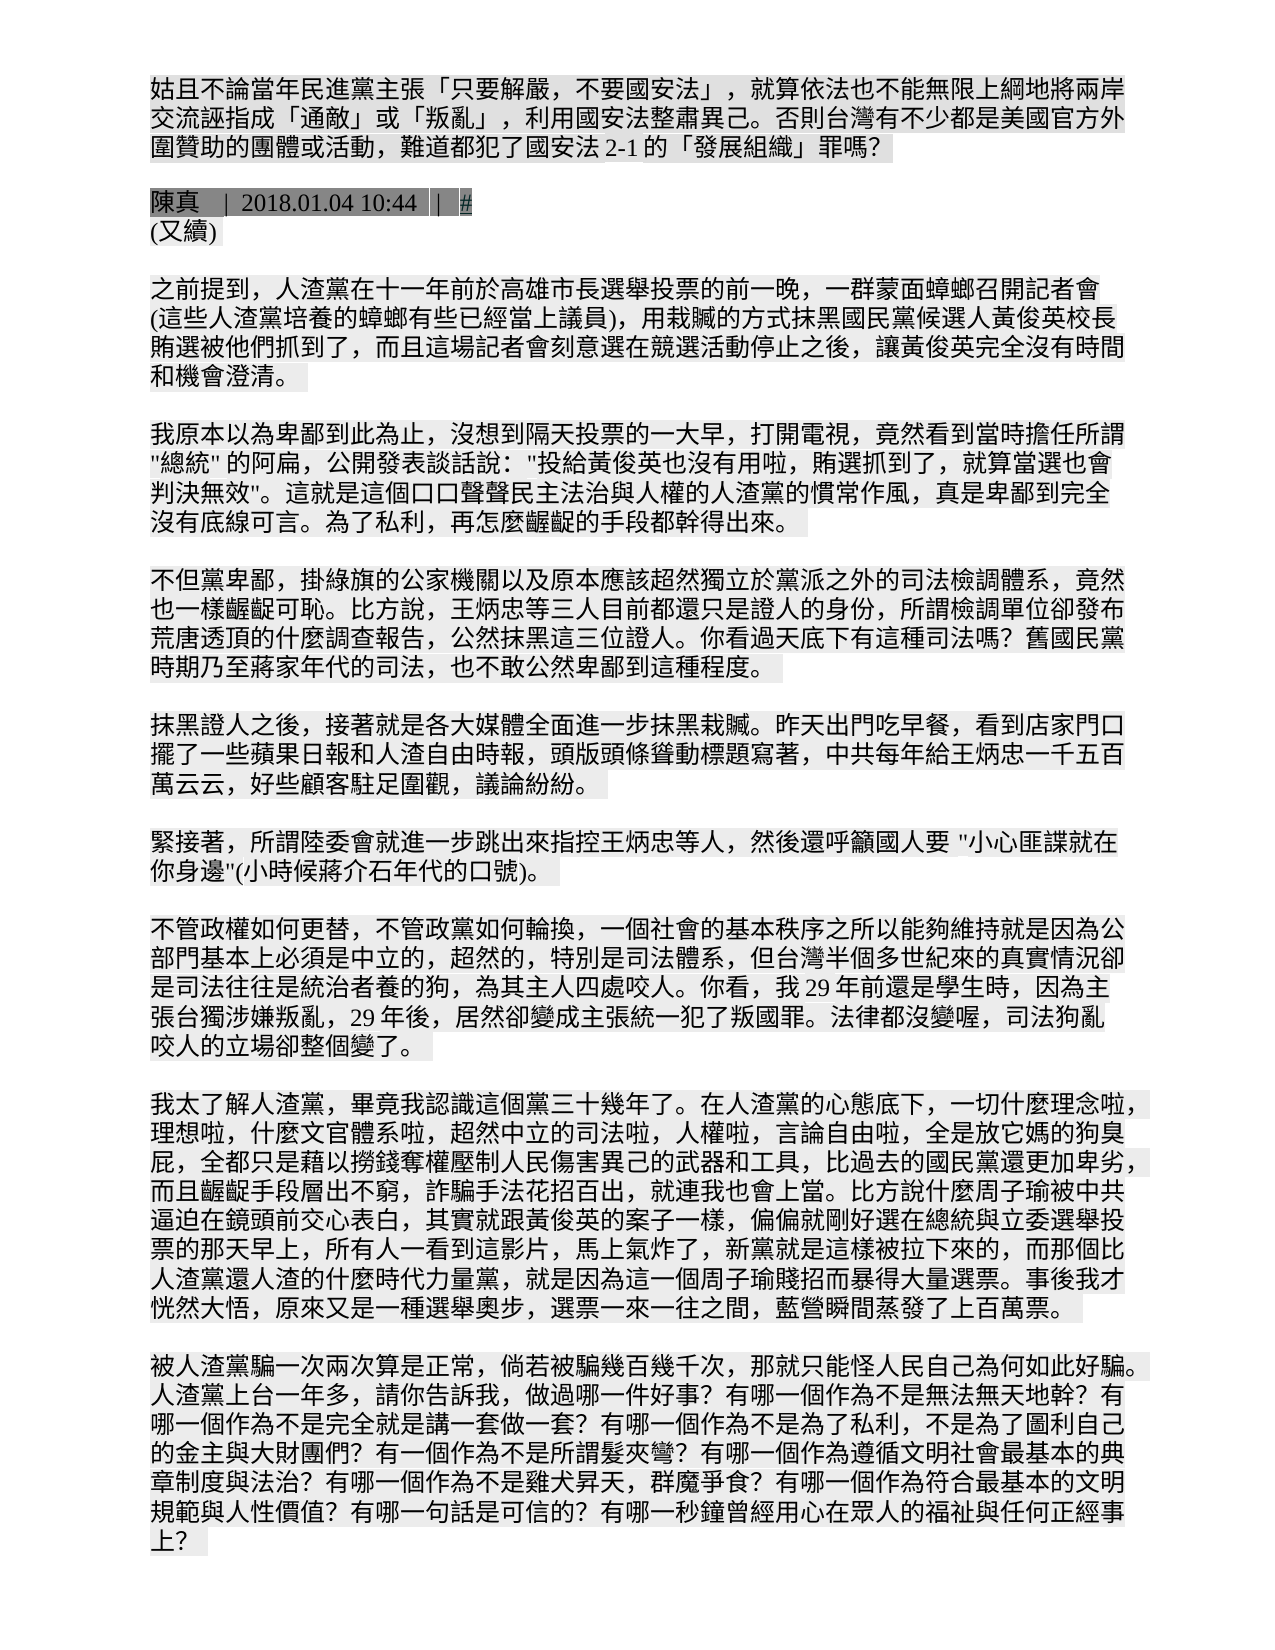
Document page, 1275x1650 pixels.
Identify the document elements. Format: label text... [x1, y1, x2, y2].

text (又續) 之前提到，人渣黨在十一年前於高雄市長選舉投票的前一晚，一群蒙面蟑螂召開記者會(這些人渣黨培養的蟑螂有些已經當上議員)，用栽贓的方式抹黑國民黨候選人黃俊英校長賄選被他們抓到了，而且這場記者會刻意選在競選活動停止之後，讓黃俊英完全沒有時間和機會澄清。 我原本以為卑鄙到此為止，沒想到隔天投票的一大早，打開電視，竟然看到當時擔任所謂 "總統" 的阿扁，公開發表談話說："投給黃俊英也沒有用啦，賄選抓到了，就算當選也會判決無效"。這就是這個口口聲聲民主法治與人權的人渣黨的慣常作風，真是卑鄙到完全沒有底線可言。為了私利，再怎麼齷齪的手段都幹得出來。 不但黨卑鄙，掛綠旗的公家機關以及原本應該超然獨立於黨派之外的司法檢調體系，竟然也一樣齷齪可恥。比方說，王炳忠等三人目前都還只是證人的身份，所謂檢調單位卻發布荒唐透頂的什麼調查報告，公然抹黑這三位證人。你看過天底下有這種司法嗎？舊國民黨時期乃至蔣家年代的司法，也不敢公然卑鄙到這種程度。 抹黑證人之後，接著就是各大媒體全面進一步抹黑栽贓。昨天出門吃早餐，看到店家門口擺了一些蘋果日報和人渣自由時報，頭版頭條聳動標題寫著，中共每年給王炳忠一千五百萬云云，好些顧客駐足圍觀，議論紛紛。 緊接著，所謂陸委會就進一步跳出來指控王炳忠等人，然後還呼籲國人要 "小心匪諜就在你身邊"(小時候蔣介石年代的口號)。 不管政權如何更替，不管政黨如何輪換，一個社會的基本秩序之所以能夠維持就是因為公部門基本上必須是中立的，超然的，特別是司法體系，但台灣半個多世紀來的真實情況卻是司法往往是統治者養的狗，為其主人四處咬人。你看，我29年前還是學生時，因為主張台獨涉嫌叛亂，29年後，居然卻變成主張統一犯了叛國罪。法律都沒變喔，司法狗亂咬人的立場卻整個變了。 我太了解人渣黨，畢竟我認識這個黨三十幾年了。在人渣黨的心態底下，一切什麼理念啦，理想啦，什麼文官體系啦，超然中立的司法啦，人權啦，言論自由啦，全是放它媽的狗臭屁，全都只是藉以撈錢奪權壓制人民傷害異己的武器和工具，比過去的國民黨還更加卑劣，而且齷齪手段層出不窮，詐騙手法花招百出，就連我也會上當。比方說什麼周子瑜被中共逼迫在鏡頭前交心表白，其實就跟黃俊英的案子一樣，偏偏就剛好選在總統與立委選舉投票的那天早上，所有人一看到這影片，馬上氣炸了，新黨就是這樣被拉下來的，而那個比人渣黨還人渣的什麼時代力量黨，就是因為這一個周子瑜賤招而暴得大量選票。事後我才恍然大悟，原來又是一種選舉奧步，選票一來一往之間，藍營瞬間蒸發了上百萬票。 被人渣黨騙一次兩次算是正常，倘若被騙幾百幾千次，那就只能怪人民自己為何如此好騙。人渣黨上台一年多，請你告訴我，做過哪一件好事？有哪一個作為不是無法無天地幹？有哪一個作為不是完全就是講一套做一套？有哪一個作為不是為了私利，不是為了圖利自己的金主與大財團們？有一個作為不是所謂髮夾彎？有哪一個作為遵循文明社會最基本的典章制度與法治？有哪一個作為不是雞犬昇天，群魔爭食？有哪一個作為符合最基本的文明規範與人性價值？有哪一句話是可信的？有哪一秒鐘曾經用心在眾人的福祉與任何正經事上？ 沒有，全是荒腔走板地亂搞，無法無天地上下其手，中飽私囊。除了謊言，還是謊言，除了貪污，還是貪污，除了玩女人，還是玩女人，除了卡位子搶資源，還是卡位子搶資源。然而，做到這一切的方法很簡單，那就是不斷地妖魔化大陸及大陸人，使人民以為人渣黨就是對抗萬惡共匪的台灣人救星。這樣一種基本戲碼，從貪污人渣台奸老賊李登輝上台至今開始，已經玩了至少20幾年，台灣社會能不敗壞嗎？ 一般人的薪水二十年來持續縮水，生活環境不斷惡化，萬物物價持續上漲，但人渣黨及其一大票走狗幫凶卻吃香喝辣，個個迅速致富，財源滾滾，這樣一個再明顯也不過的基本事實，難道你真的看不出來？難道你還真的相信什麼民主自由與人權，什麼台灣獨立建國，什麼與弱勢者永遠站在一起？ 中、老一輩的人，出於家累及忙到爆的工作，改變現實的作用不大了，唯一能寄望的其實還是年輕一代。另一個寄望來源就是請中共趕快來台灣，讓兩岸早日和平統一。不要武統，因為任何戰爭只會帶來日後更多的仇恨與災禍，而且，中國人不應該打中國人，要打也是打日本鬼子，打美國人才對，槍口不應向內。至於這些綠油油的人渣們，兩岸統一後，我保證他們會喊共產黨萬歲喊得比誰都大聲。 [150, 217, 1125, 1556]
text 來源：郁慕明觀察站 網址：https://www.facebook.com/muming.yok/?ref=py_c 2018. 01. 05. 現在是文革在台灣復辟？要鬥垮先鬥臭？！法治都可以不顧，就交由輿論公審陷人於罪了嗎？ 不可思議的辦案手段，三票齊發的濫權搜索！把「證人」強押問案十幾個小時，先是「國安站」，而後「地檢署」，最後是通通請回。 整整兩周後，又出現聞所未聞的「偵查終結」新聞稿！既已偵查終結，要不就是起訴，要不就是簽結，但這份長達六頁的新聞稿，被告仍只有周泓旭一人，卻從第二頁起全在細數周泓旭個人隨身碟裡復原的刪除文件，提及新黨青年幹部的相關內容。 這些周一人在隨身碟裡的自言自語，檢調既不表示查證之結果，又不附上王炳忠等人作證的說法，就這樣發布這些猶如小說般的情節，誤導媒體以為王炳忠等人已被改列被告簽分偵辦，更塑造輿論公審的批鬥氛圍，混淆社會大眾的視聽，謊言說一百遍就變成真的！ 我們在此嚴正抗議，有關單位別再假藉檢調之手，利用司法之名遂行鬥臭鬥垮的政治鬥爭，踐踏所有法律人的尊嚴。既然已經偵查終結，北檢大可直接公布證人筆錄，未來他們若到高院為周泓旭案作證，亦請法院公開他們的作證及對質程序，允許媒體及民眾旁聽，真相自然就會大白！ 最後更要特別強調，國家安全法的立法意旨，即第一條所言「確保國家安全，維護社會安定，特制定本法。」因此，兩岸之間的各種交流，包括兩岸司法互助必然需要傳遞偵查中不能公開的機密文件，但因目的並非破壞國家安全或社會安定，因此都不違反國安法。 姑且不論當年民進黨主張「只要解嚴，不要國安法」，就算依法也不能無限上綱地將兩岸交流誣指成「通敵」或「叛亂」，利用國安法整肅異己。否則台灣有不少都是美國官方外圍贊助的團體或活動，難道都犯了國安法2-1的「發展組織」罪嗎？ [150, 75, 1125, 163]
text 陳真 | 2018.01.04 10:44 | # [150, 188, 1125, 217]
